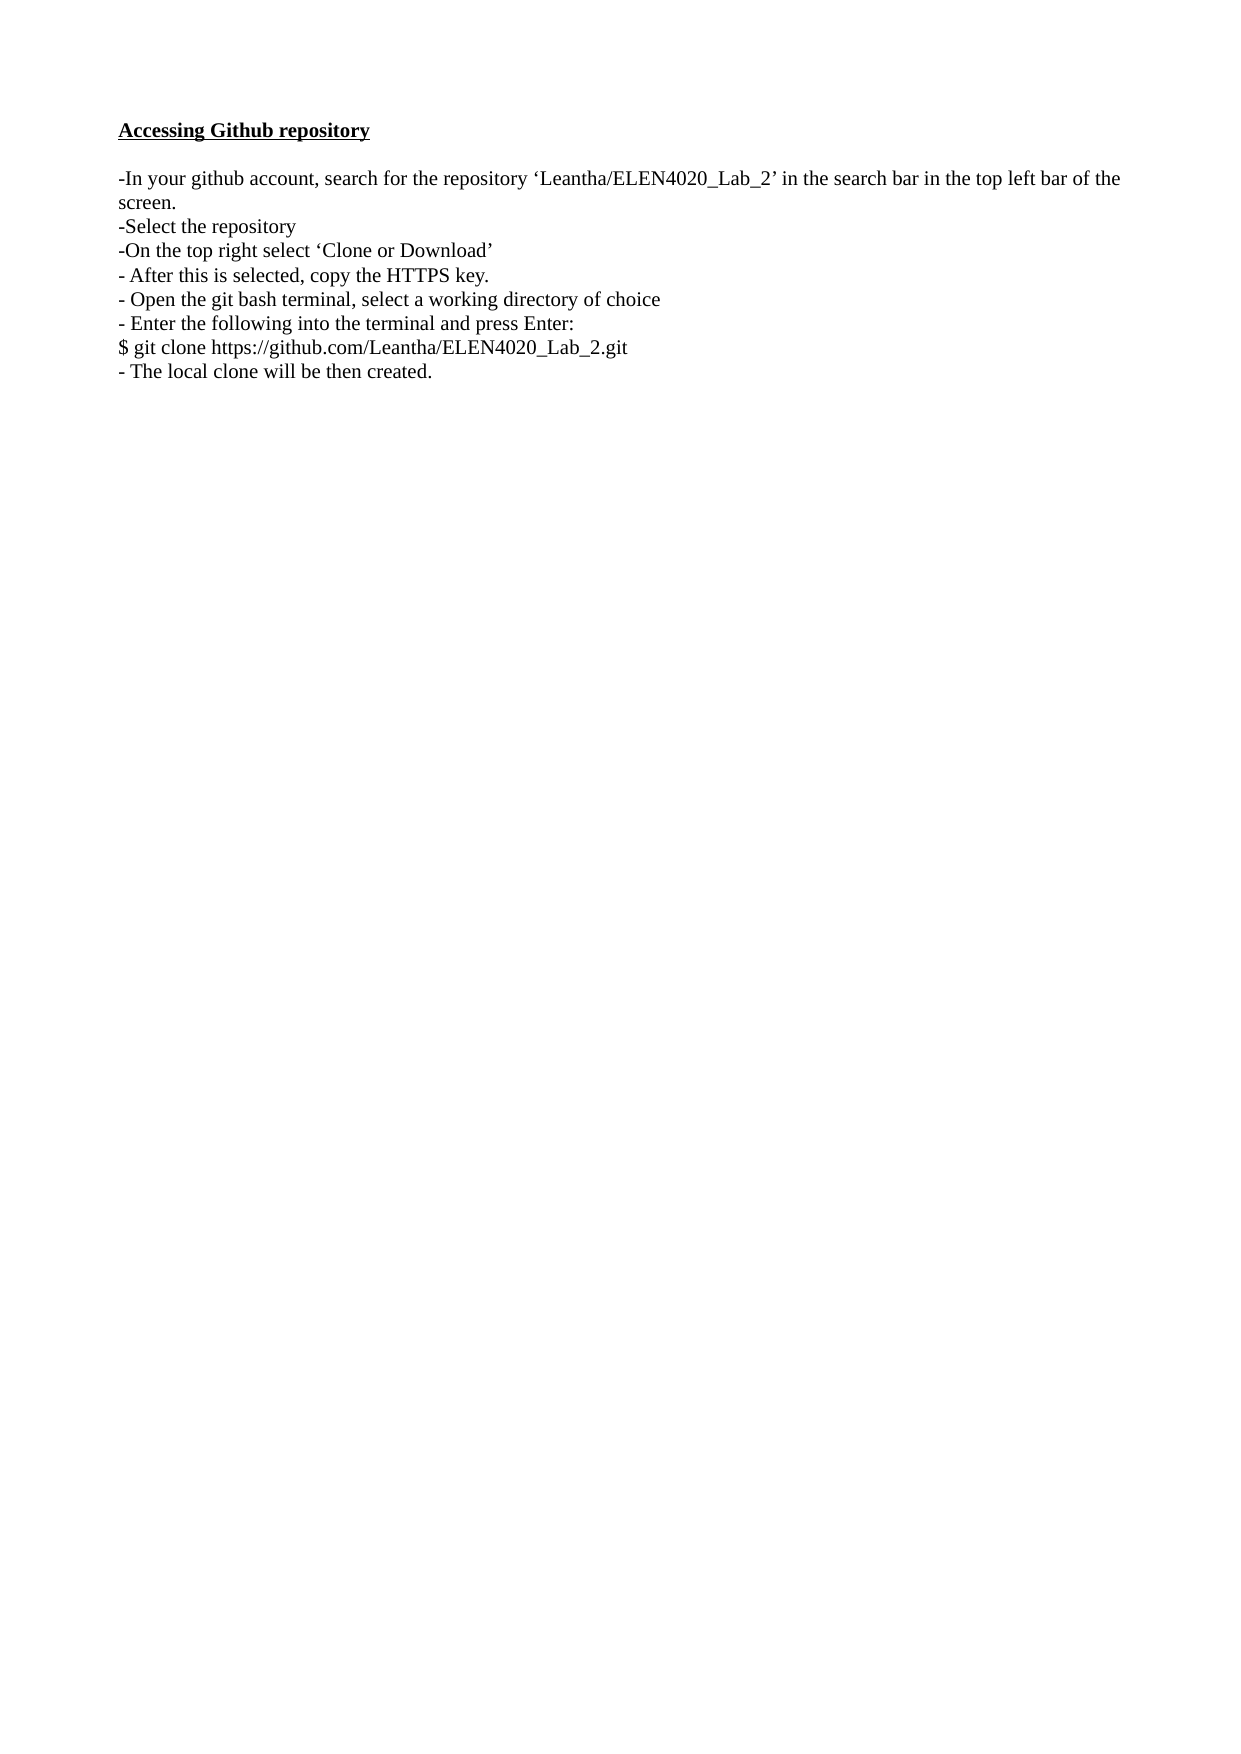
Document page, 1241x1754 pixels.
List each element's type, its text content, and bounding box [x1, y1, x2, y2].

text - Enter the following into the terminal and press Enter: [118, 311, 1122, 335]
text - Open the git bash terminal, select a working directory of choice [118, 287, 1122, 311]
text -Select the repository [118, 214, 1122, 238]
text Accessing Github repository [118, 118, 1122, 142]
text -In your github account, search for the repository ‘Leantha/ELEN4020_Lab_2’ in the search bar in the top left bar of the screen. [118, 166, 1122, 214]
text -On the top right select ‘Clone or Download’ [118, 238, 1122, 262]
text - The local clone will be then created. [118, 359, 1122, 383]
text - After this is selected, copy the HTTPS key. [118, 262, 1122, 287]
text $ git clone https://github.com/Leantha/ELEN4020_Lab_2.git [118, 335, 1122, 359]
